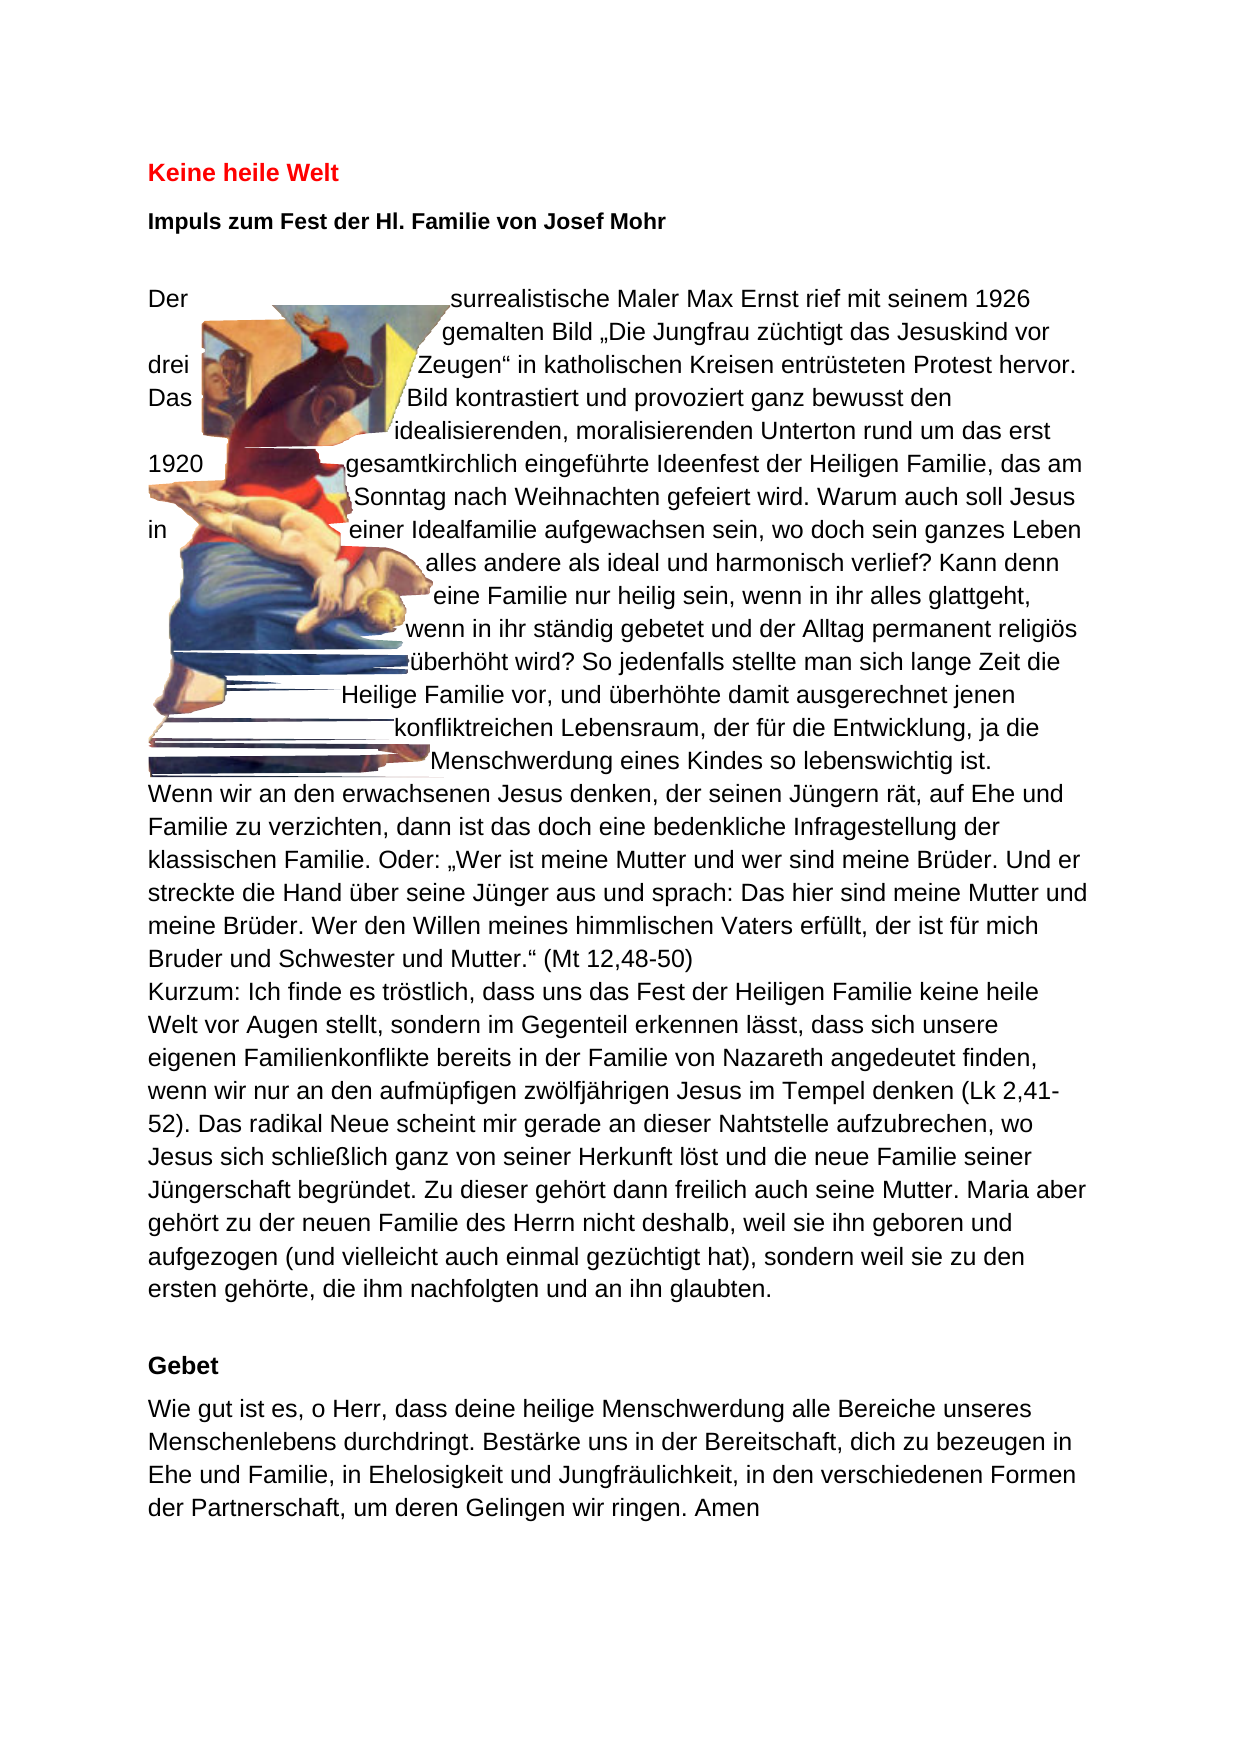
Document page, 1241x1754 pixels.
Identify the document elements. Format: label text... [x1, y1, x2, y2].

text Der surrealistische Maler Max Ernst rief mit seinem 1926 gemalten Bild „Die Jungfrau züchtigt das Jesuskind vor drei Zeugen“ in katholischen Kreisen entrüsteten Protest hervor. Das Bild kontrastiert und provoziert ganz bewusst den idealisierenden, moralisierenden Unterton rund um das erst 1920 gesamtkirchlich eingeführte Ideenfest der Heiligen Familie, das am Sonntag nach Weihnachten gefeiert wird. Warum auch soll Jesus in einer Idealfamilie aufgewachsen sein, wo doch sein ganzes Leben alles andere als ideal und harmonisch verlief? Kann denn eine Familie nur heilig sein, wenn in ihr alles glattgeht, wenn in ihr ständig gebetet und der Alltag permanent religiös überhöht wird? So jedenfalls stellte man sich lange Zeit die Heilige Familie vor, und überhöhte damit ausgerechnet jenen konfliktreichen Lebensraum, der für die Entwicklung, ja die Menschwerdung eines Kindes so lebenswichtig ist. Wenn wir an den erwachsenen Jesus denken, der seinen Jüngern rät, auf Ehe und Familie zu verzichten, dann ist das doch eine bedenkliche Infragestellung der klassischen Familie. Oder: „Wer ist meine Mutter und wer sind meine Brüder. Und er streckte die Hand über seine Jünger aus und sprach: Das hier sind meine Mutter und meine Brüder. Wer den Willen meines himmlischen Vaters erfüllt, der ist für mich Bruder und Schwester und Mutter.“ (Mt 12,48-50) Kurzum: Ich finde es tröstlich, dass uns das Fest der Heiligen Familie keine heile Welt vor Augen stellt, sondern im Gegenteil erkennen lässt, dass sich unsere eigenen Familienkonflikte bereits in der Familie von Nazareth angedeutet finden, wenn wir nur an den aufmüpfigen zwölfjährigen Jesus im Tempel denken (Lk 2,41-52). Das radikal Neue scheint mir gerade an dieser Nahtstelle aufzubrechen, wo Jesus sich schließlich ganz von seiner Herkunft löst und die neue Familie seiner Jüngerschaft begründet. Zu dieser gehört dann freilich auch seine Mutter. Maria aber gehört zu der neuen Familie des Herrn nicht deshalb, weil sie ihn geboren und aufgezogen (und vielleicht auch einmal gezüchtigt hat), sondern weil sie zu den ersten gehörte, die ihm nachfolgten und an ihn glaubten. [148, 284, 1093, 1303]
text Gebet [148, 1351, 1093, 1380]
text Impuls zum Fest der Hl. Familie von Josef Mohr [148, 208, 1093, 234]
text Wie gut ist es, o Herr, dass deine heilige Menschwerdung alle Bereiche unseres Menschenlebens durchdringt. Bestärke uns in der Bereitschaft, dich zu bezeugen in Ehe und Familie, in Ehelosigkeit und Jungfräulichkeit, in den verschiedenen Formen der Partnerschaft, um deren Gelingen wir ringen. Amen [148, 1394, 1093, 1522]
text Keine heile Welt [148, 158, 1093, 187]
